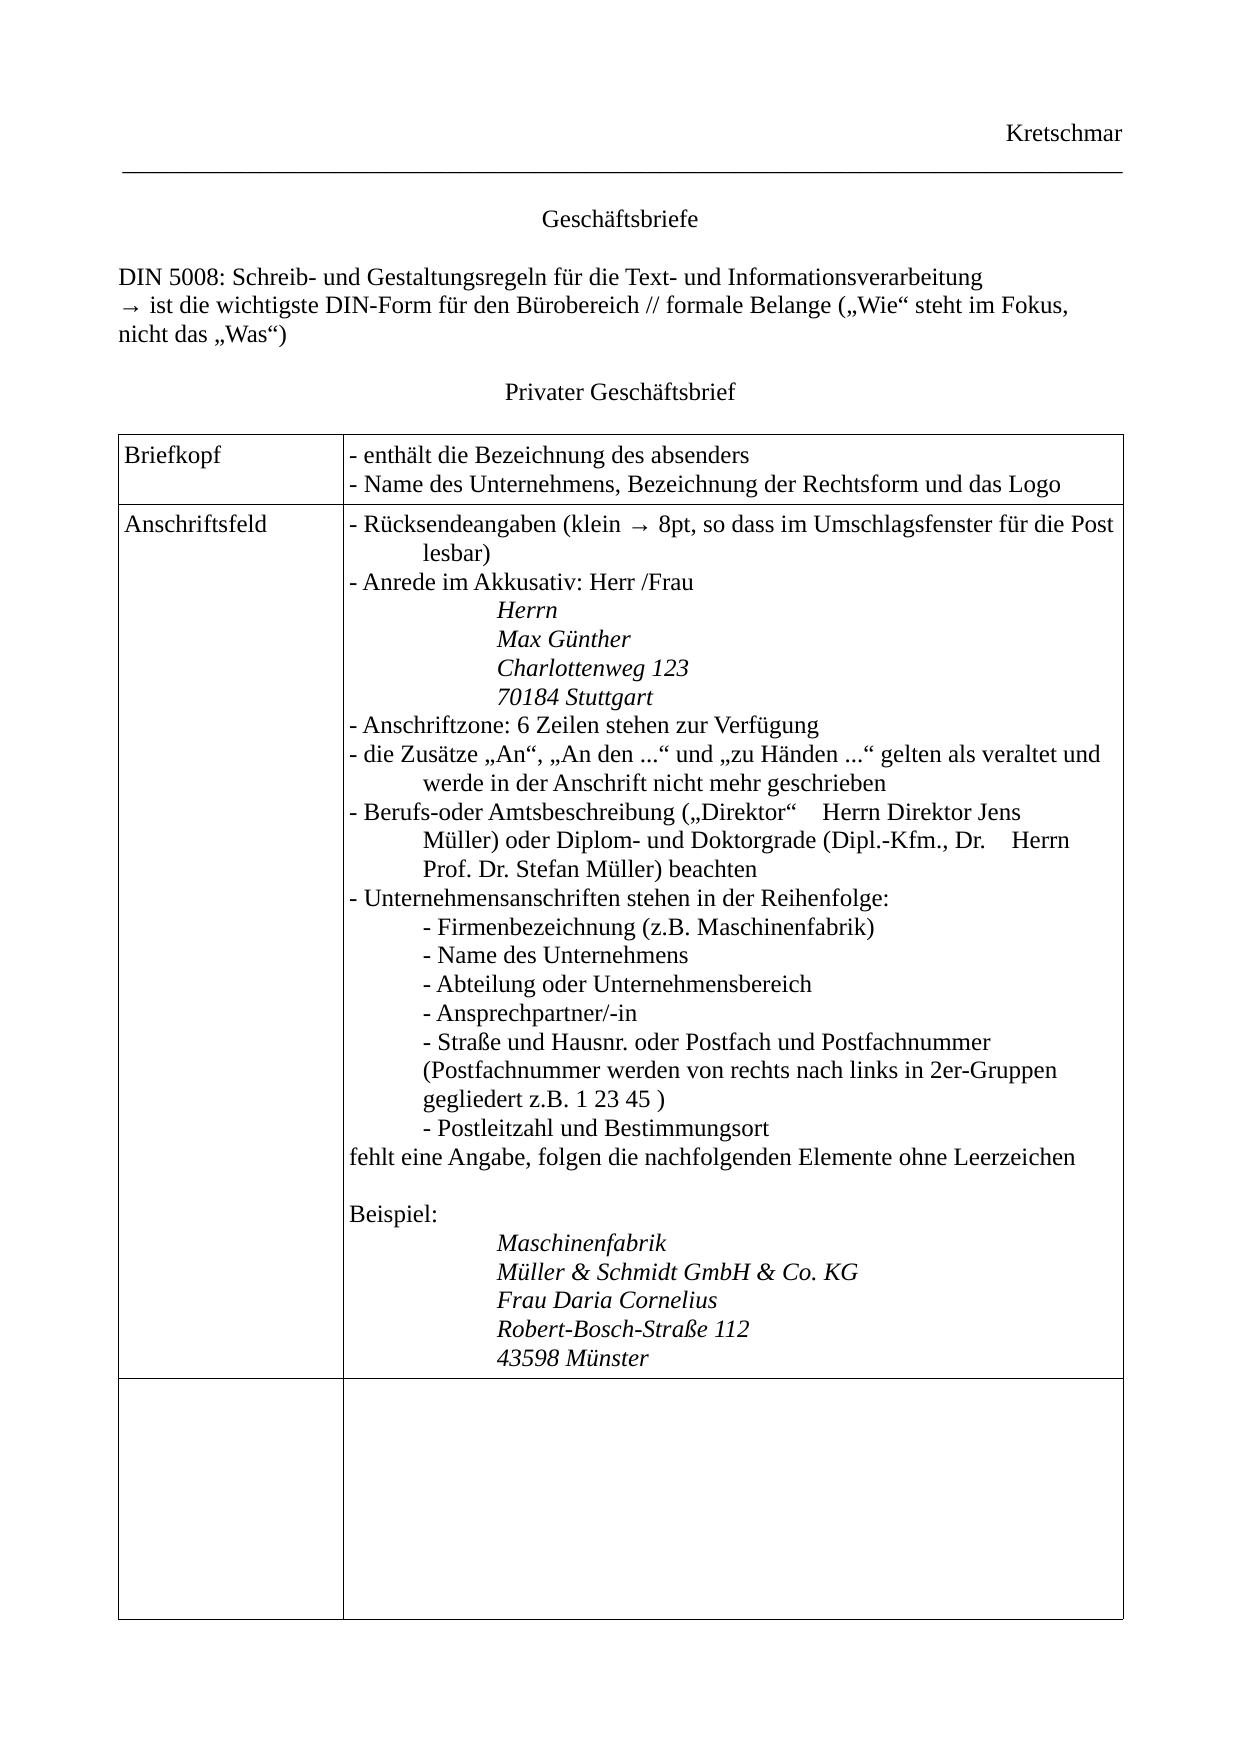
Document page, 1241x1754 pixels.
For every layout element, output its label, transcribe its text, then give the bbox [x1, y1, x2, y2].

table_cell - Rücksendeangaben (klein → 8pt, so dass im Umschlagsfenster für die Post lesbar) - Anrede im Akkusativ: Herr /Frau Herrn Max Günther Charlottenweg 123 70184 Stuttgart - Anschriftzone: 6 Zeilen stehen zur Verfügung - die Zusätze „An“, „An den ...“ und „zu Händen ...“ gelten als veraltet und werde in der Anschrift nicht mehr geschrieben - Berufs-oder Amtsbeschreibung („Direktor“ Herrn Direktor Jens Müller) oder Diplom- und Doktorgrade (Dipl.-Kfm., Dr. Herrn Prof. Dr. Stefan Müller) beachten - Unternehmensanschriften stehen in der Reihenfolge: - Firmenbezeichnung (z.B. Maschinenfabrik) - Name des Unternehmens - Abteilung oder Unternehmensbereich - Ansprechpartner/-in - Straße und Hausnr. oder Postfach und Postfachnummer (Postfachnummer werden von rechts nach links in 2er-Gruppen gegliedert z.B. 1 23 45 ) - Postleitzahl und Bestimmungsort fehlt eine Angabe, folgen die nachfolgenden Elemente ohne Leerzeichen Beispiel: Maschinenfabrik Müller & Schmidt GmbH & Co. KG Frau Daria Cornelius Robert-Bosch-Straße 112 43598 Münster [344, 505, 1123, 1377]
table_cell [344, 1379, 1123, 1619]
text Privater Geschäftsbrief [118, 377, 1122, 406]
text Geschäftsbriefe [118, 204, 1122, 233]
table_header Briefkopf [119, 435, 343, 503]
text Kretschmar [118, 118, 1122, 147]
table_cell [119, 1379, 343, 1619]
text → ist die wichtigste DIN-Form für den Bürobereich // formale Belange („Wie“ steht im Fokus, nicht das „Was“) [118, 291, 1122, 348]
table_header - enthält die Bezeichnung des absenders - Name des Unternehmens, Bezeichnung der Rechtsform und das Logo [344, 435, 1123, 503]
table_cell Anschriftsfeld [119, 505, 343, 1377]
text DIN 5008: Schreib- und Gestaltungsregeln für die Text- und Informationsverarbeitung [118, 262, 1122, 291]
text ________________________________________________________________________________ [118, 147, 1122, 176]
